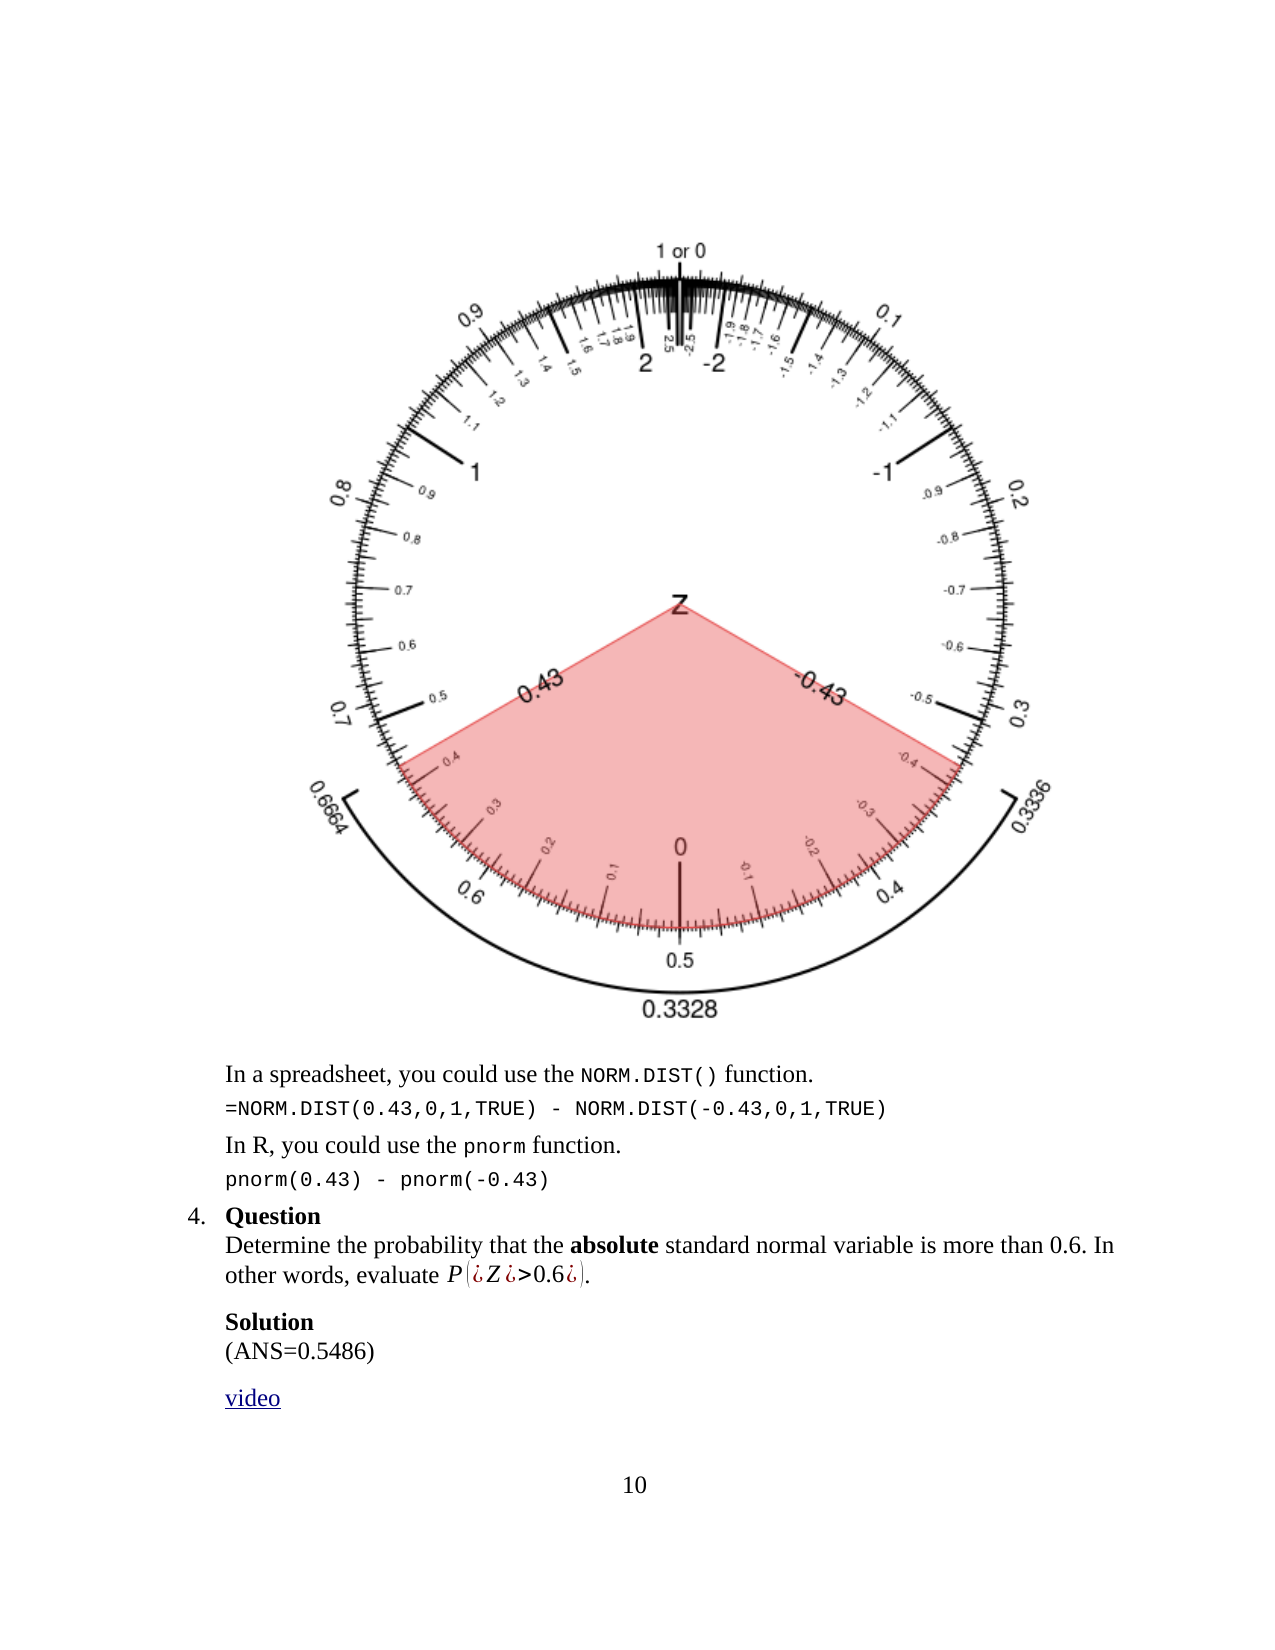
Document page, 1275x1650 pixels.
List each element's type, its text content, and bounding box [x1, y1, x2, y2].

list =NORM.DIST(0.43,0,1,TRUE) - NORM.DIST(-0.43,0,1,TRUE) [187, 1098, 1125, 1121]
picture [225, 150, 1134, 1059]
list video [187, 1383, 1125, 1412]
list pnorm(0.43) - pnorm(-0.43) [187, 1169, 1125, 1192]
list Question Determine the probability that the absolute standard normal variable is more than 0.6. In other words, evaluate . [187, 1201, 1125, 1289]
list Solution (ANS=0.5486) [187, 1307, 1125, 1365]
list In a spreadsheet, you could use the NORM.DIST() function. [187, 150, 1125, 1089]
list In R, you could use the pnorm function. [187, 1130, 1125, 1160]
